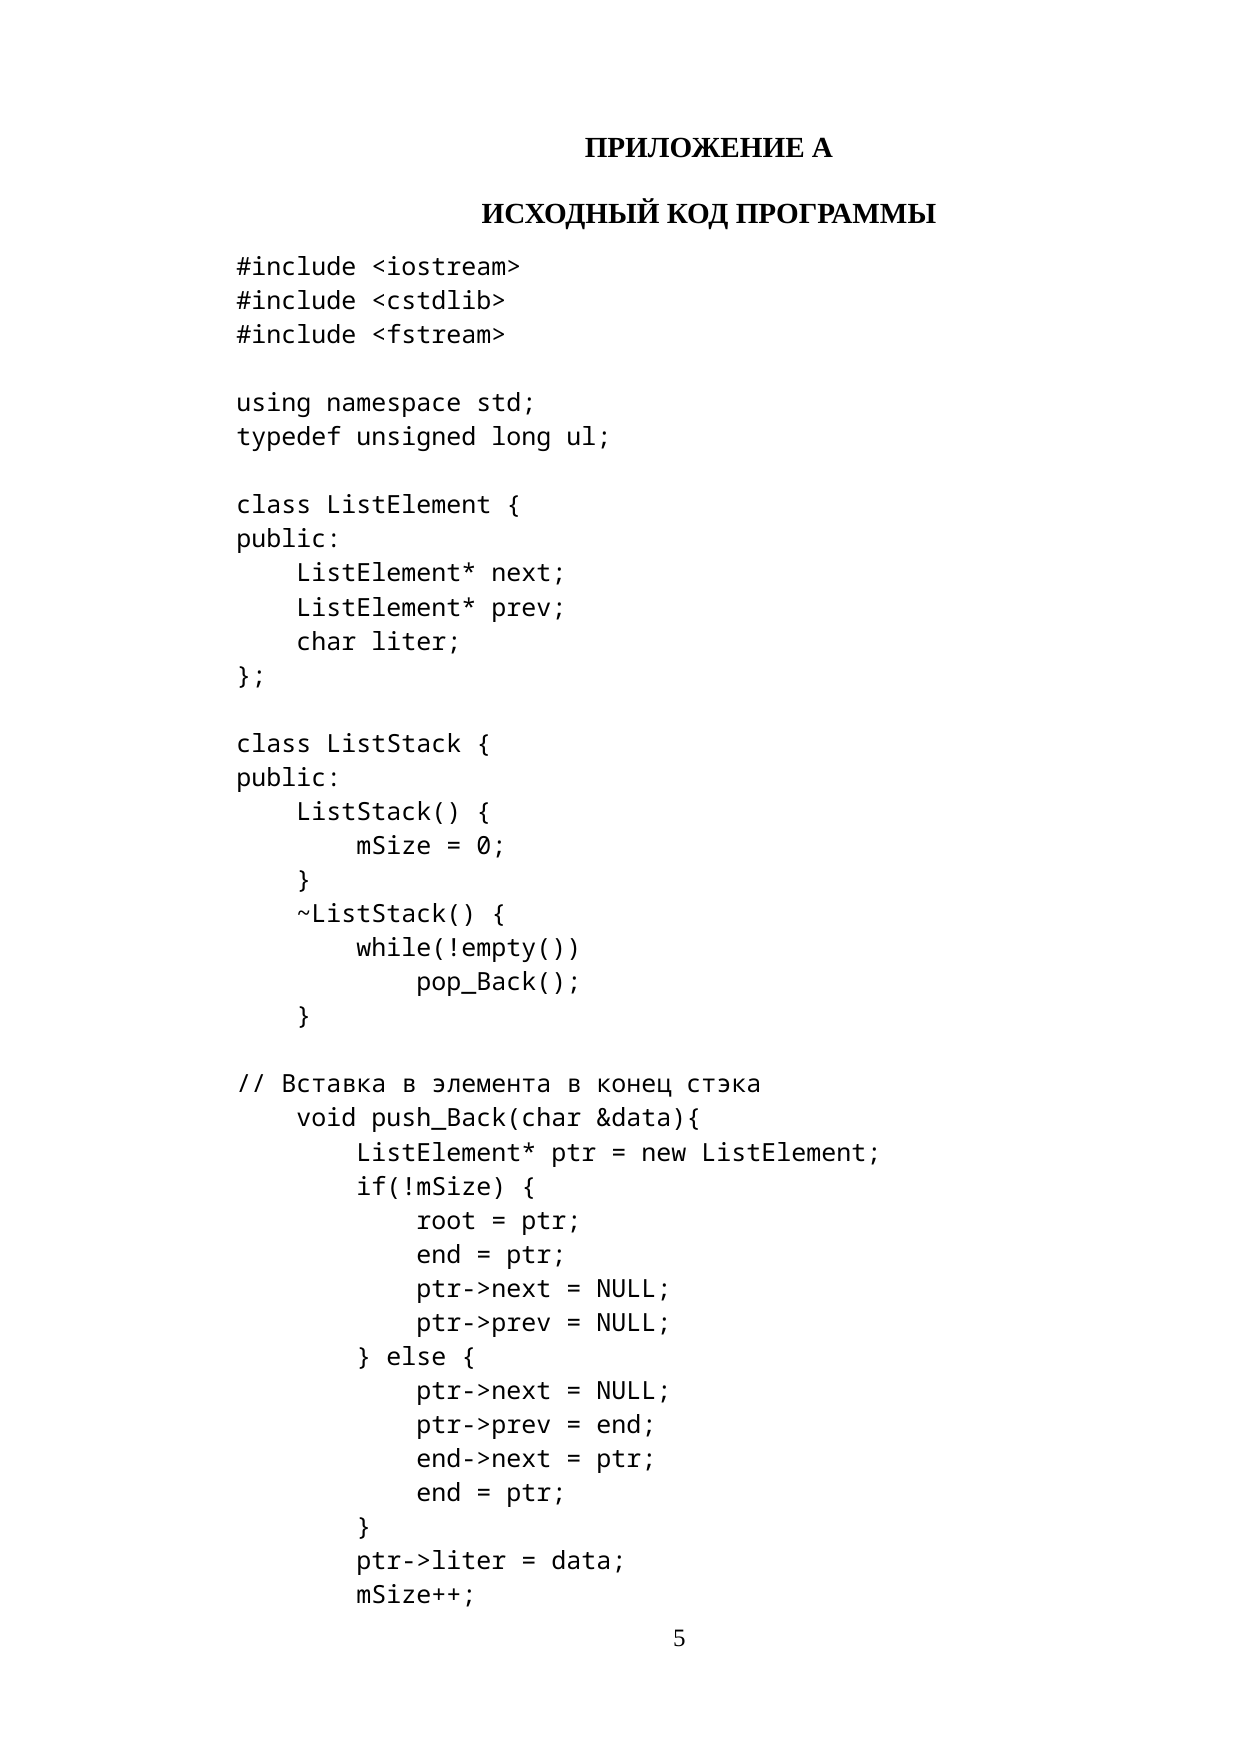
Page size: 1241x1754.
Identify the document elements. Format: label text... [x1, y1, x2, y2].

text end->next = ptr; [177, 1441, 1181, 1475]
text public: [177, 759, 1181, 793]
text while(!empty()) [177, 930, 1181, 964]
text end = ptr; [177, 1236, 1181, 1270]
text } else { [177, 1338, 1181, 1373]
text pop_Back(); [177, 964, 1181, 998]
text class ListElement { [177, 487, 1181, 521]
text void push_Back(char &data){ [177, 1100, 1181, 1134]
text char liter; [177, 623, 1181, 657]
text }; [177, 657, 1181, 691]
text mSize++; [177, 1577, 1181, 1611]
text } [177, 1509, 1181, 1543]
text ptr->liter = data; [177, 1543, 1181, 1577]
text public: [177, 521, 1181, 555]
text ~ListStack() { [177, 896, 1181, 930]
text #include <cstdlib> [177, 283, 1181, 317]
text #include <iostream> [177, 248, 1181, 283]
text class ListStack { [177, 725, 1181, 759]
text ptr->next = NULL; [177, 1270, 1181, 1304]
text ptr->prev = end; [177, 1407, 1181, 1441]
text ListElement* next; [177, 555, 1181, 589]
text ListElement* prev; [177, 589, 1181, 623]
text #include <fstream> [177, 317, 1181, 351]
text ptr->next = NULL; [177, 1373, 1181, 1407]
text root = ptr; [177, 1202, 1181, 1236]
text using namespace std; [177, 385, 1181, 419]
text } [177, 862, 1181, 896]
text ПРИЛОЖЕНИЕ А [177, 131, 1181, 164]
text ListElement* ptr = new ListElement; [177, 1134, 1181, 1168]
text mSize = 0; [177, 828, 1181, 862]
text ИСХОДНЫЙ КОД ПРОГРАММЫ [177, 196, 1181, 229]
text // Вставка в элемента в конец стэка [177, 1066, 1181, 1100]
text } [177, 998, 1181, 1032]
text end = ptr; [177, 1475, 1181, 1509]
text ListStack() { [177, 793, 1181, 828]
text typedef unsigned long ul; [177, 419, 1181, 453]
text ptr->prev = NULL; [177, 1304, 1181, 1338]
text if(!mSize) { [177, 1168, 1181, 1202]
